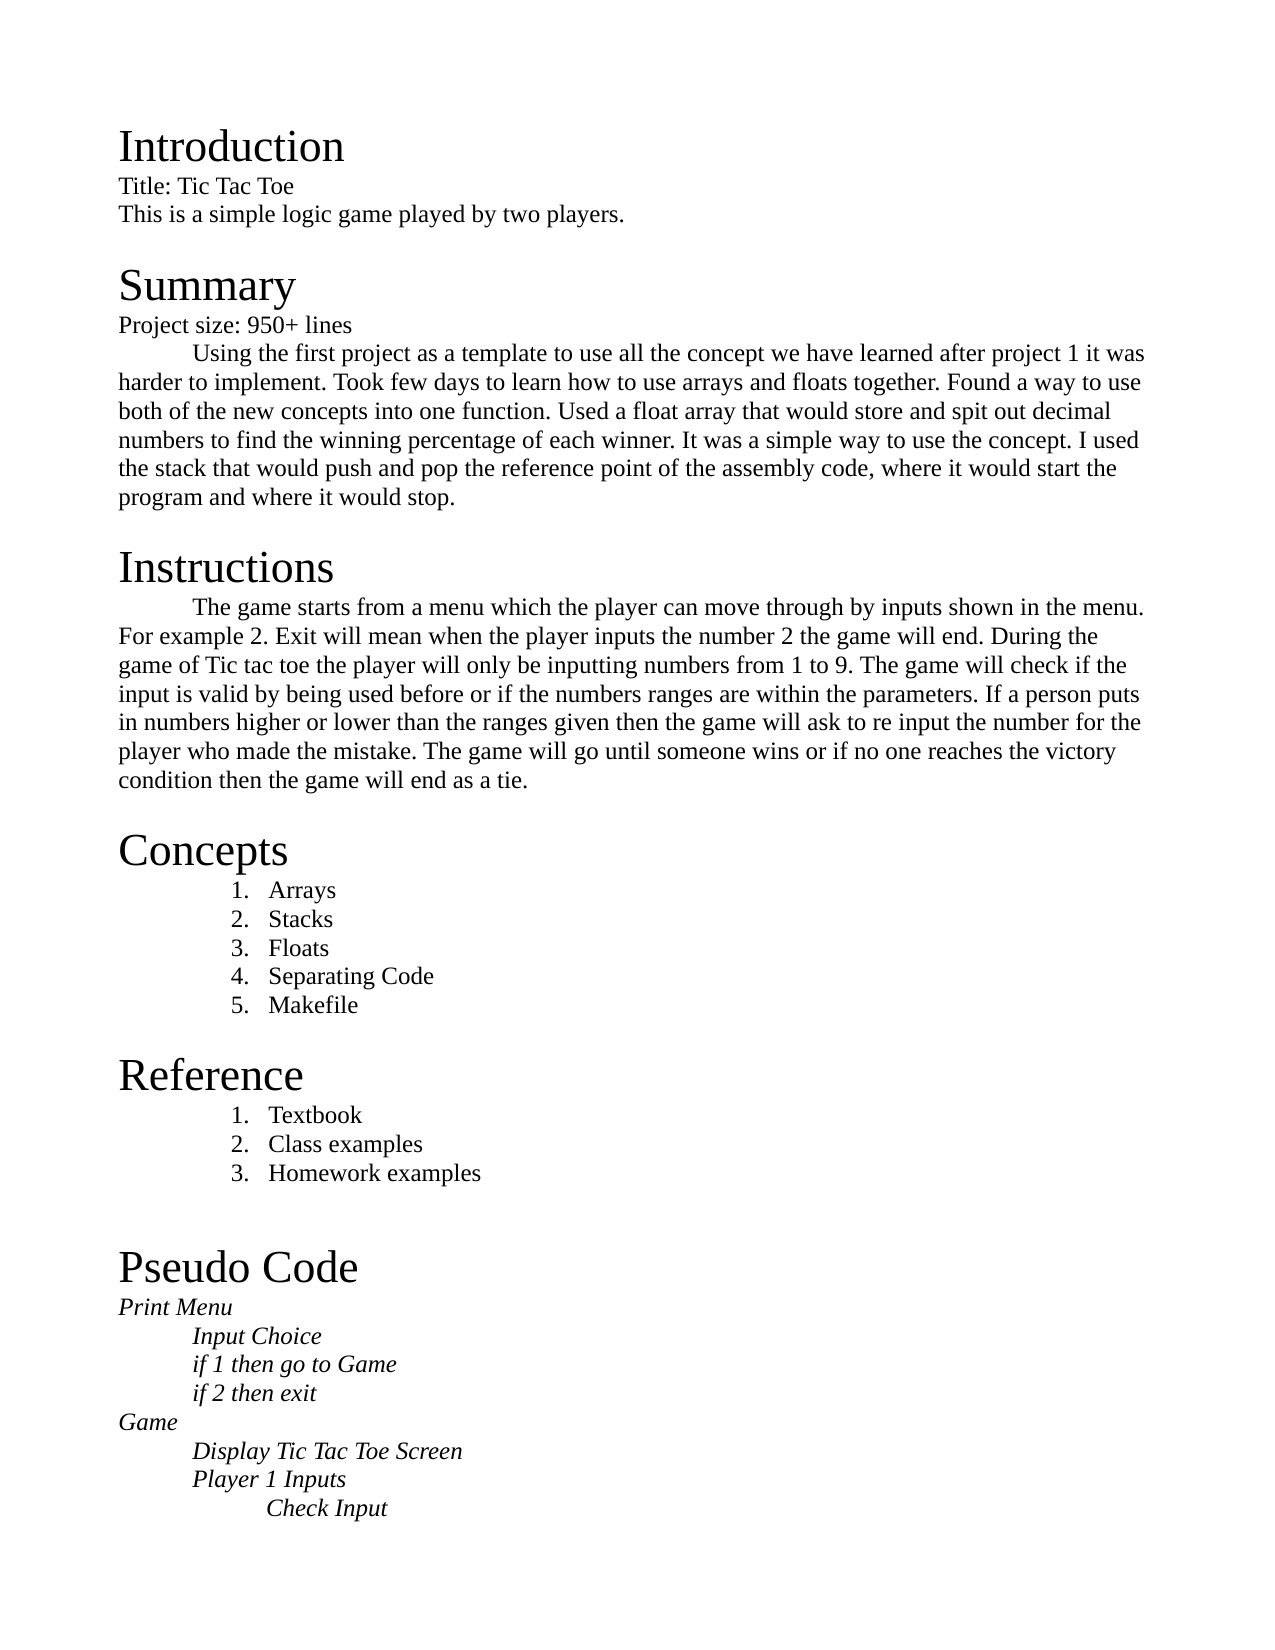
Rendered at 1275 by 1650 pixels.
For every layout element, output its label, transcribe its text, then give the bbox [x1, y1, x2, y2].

list Stacks [231, 904, 1157, 933]
text This is a simple logic game played by two players. [118, 199, 1157, 228]
list Homework examples [231, 1158, 1157, 1187]
list Arrays [231, 875, 1157, 904]
text Check Input [118, 1493, 1157, 1522]
text The game starts from a menu which the player can move through by inputs shown in the menu. For example 2. Exit will mean when the player inputs the number 2 the game will end. During the game of Tic tac toe the player will only be inputting numbers from 1 to 9. The game will check if the input is valid by being used before or if the numbers ranges are within the parameters. If a person puts in numbers higher or lower than the ranges given then the game will ask to re input the number for the player who made the mistake. The game will go until someone wins or if no one reaches the victory condition then the game will end as a tie. [118, 592, 1157, 794]
text Project size: 950+ lines [118, 310, 1157, 338]
text Display Tic Tac Toe Screen [118, 1436, 1157, 1464]
text Print Menu [118, 1292, 1157, 1321]
list Textbook [231, 1100, 1157, 1129]
text if 1 then go to Game [118, 1349, 1157, 1378]
list Class examples [231, 1129, 1157, 1158]
text Introduction [118, 118, 1157, 171]
text Input Choice [118, 1321, 1157, 1349]
text Pseudo Code [118, 1239, 1157, 1292]
text Reference [118, 1048, 1157, 1100]
text Player 1 Inputs [118, 1464, 1157, 1493]
text Title: Tic Tac Toe [118, 171, 1157, 199]
list Makefile [231, 990, 1157, 1019]
text Using the first project as a template to use all the concept we have learned after project 1 it was harder to implement. Took few days to learn how to use arrays and floats together. Found a way to use both of the new concepts into one function. Used a float array that would store and spit out decimal numbers to find the winning percentage of each winner. It was a simple way to use the concept. I used the stack that would push and pop the reference point of the assembly code, where it would start the program and where it would stop. [118, 338, 1157, 511]
text Instructions [118, 540, 1157, 592]
list Floats [231, 933, 1157, 961]
list Separating Code [231, 961, 1157, 990]
text Summary [118, 257, 1157, 310]
text Concepts [118, 822, 1157, 875]
text Game [118, 1407, 1157, 1436]
text if 2 then exit [118, 1378, 1157, 1407]
